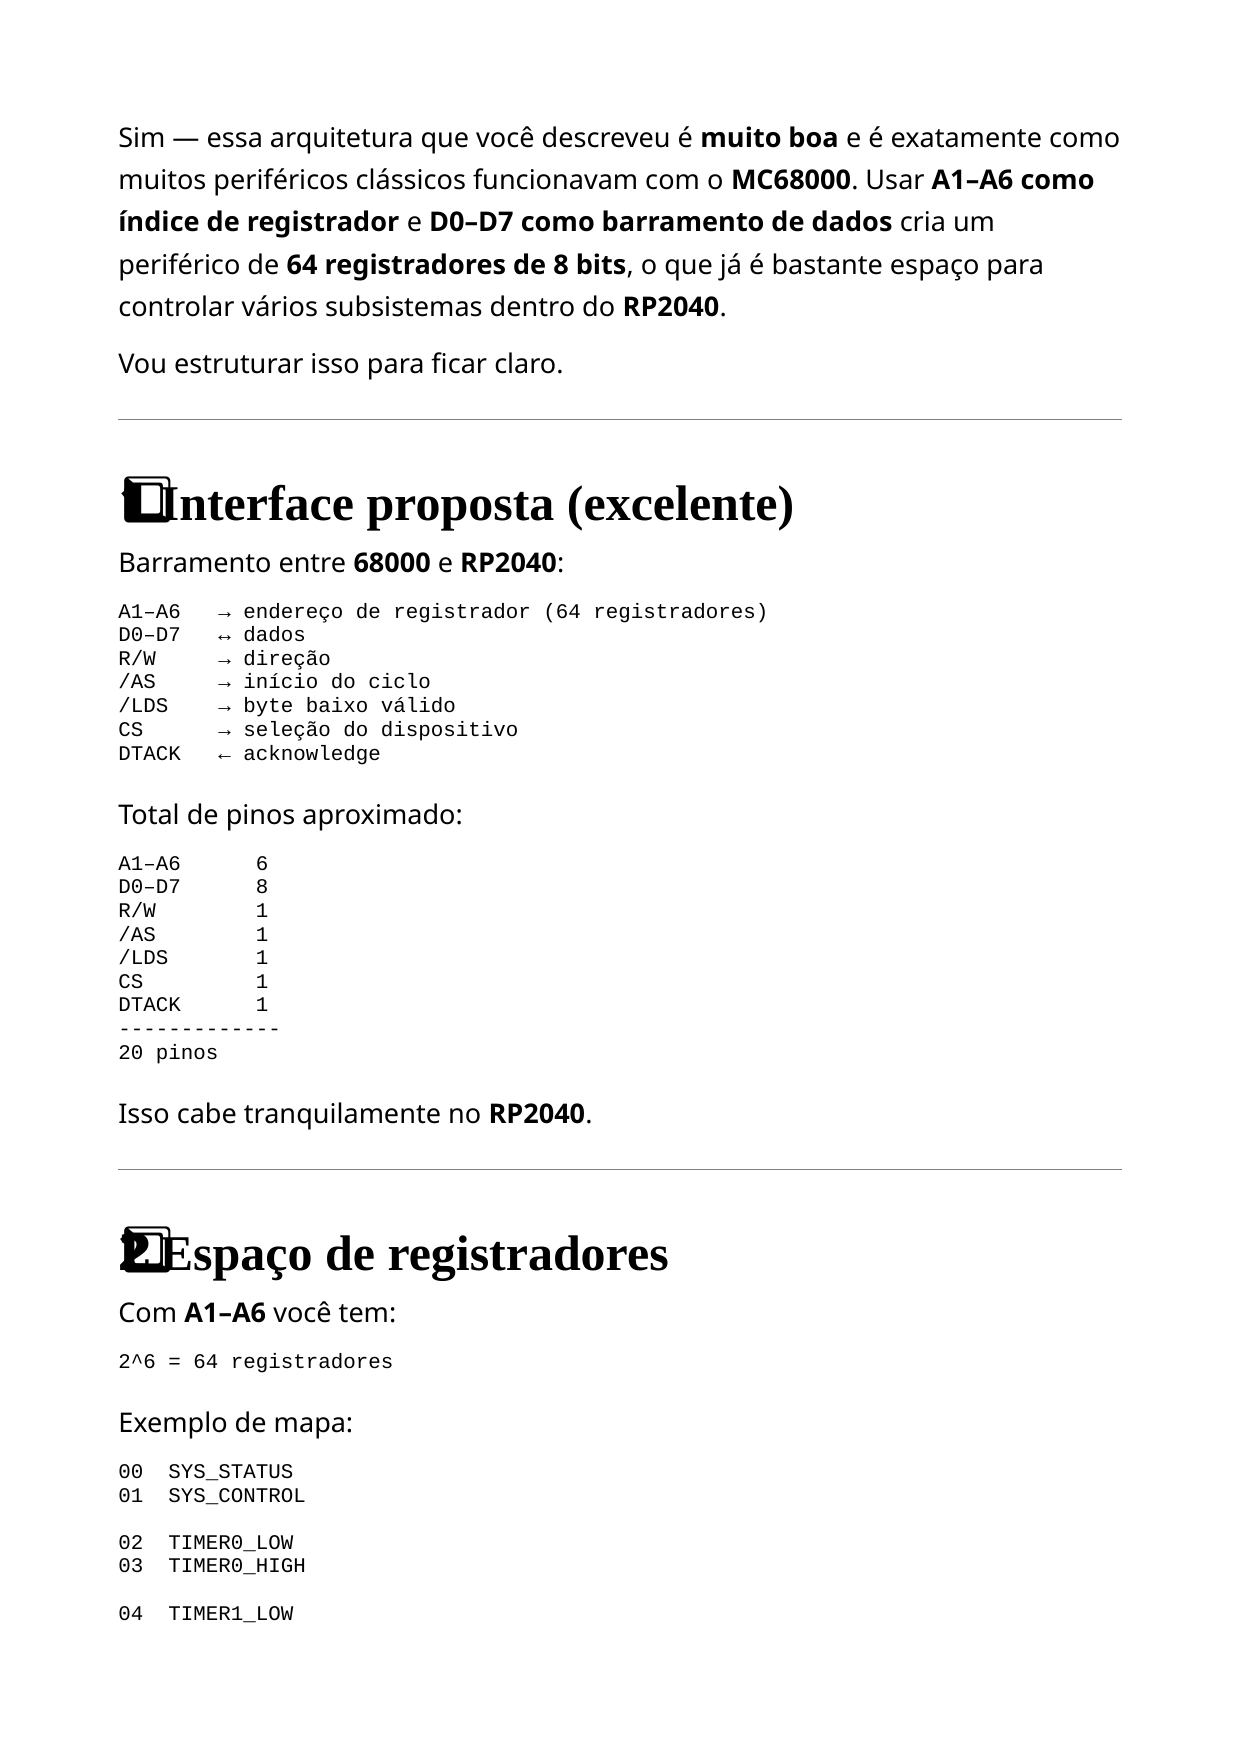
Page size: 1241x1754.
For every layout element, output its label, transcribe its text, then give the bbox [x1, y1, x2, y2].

text 02 TIMER0_LOW [118, 1532, 1122, 1556]
text A1–A6 6 [118, 853, 1122, 876]
text Exemplo de mapa: [118, 1404, 1122, 1441]
text Total de pinos aproximado: [118, 796, 1122, 832]
text Sim — essa arquitetura que você descreveu é muito boa e é exatamente como muitos periféricos clássicos funcionavam com o MC68000. Usar A1–A6 como índice de registrador e D0–D7 como barramento de dados cria um periférico de 64 registradores de 8 bits, o que já é bastante espaço para controlar vários subsistemas dentro do RP2040. [118, 118, 1122, 324]
text Vou estruturar isso para ficar claro. [118, 345, 1122, 382]
subtitle 1️⃣ Interface proposta (excelente) [118, 474, 1122, 531]
text CS → seleção do dispositivo [118, 719, 1122, 742]
text 00 SYS_STATUS [118, 1461, 1122, 1484]
text 2^6 = 64 registradores [118, 1351, 1122, 1374]
text Isso cabe tranquilamente no RP2040. [118, 1095, 1122, 1132]
text D0–D7 8 [118, 876, 1122, 900]
text 20 pinos [118, 1042, 1122, 1065]
text DTACK 1 [118, 994, 1122, 1018]
text Com A1–A6 você tem: [118, 1294, 1122, 1331]
text /LDS 1 [118, 947, 1122, 971]
text ------------- [118, 1018, 1122, 1042]
subtitle 2️⃣ Espaço de registradores [118, 1224, 1122, 1281]
text /AS → início do ciclo [118, 672, 1122, 695]
text DTACK ← acknowledge [118, 742, 1122, 766]
text 03 TIMER0_HIGH [118, 1556, 1122, 1579]
text 01 SYS_CONTROL [118, 1484, 1122, 1508]
text /AS 1 [118, 923, 1122, 947]
text R/W → direção [118, 648, 1122, 672]
text Barramento entre 68000 e RP2040: [118, 544, 1122, 581]
text R/W 1 [118, 900, 1122, 923]
text A1–A6 → endereço de registrador (64 registradores) [118, 601, 1122, 624]
text D0–D7 ↔ dados [118, 624, 1122, 648]
text /LDS → byte baixo válido [118, 695, 1122, 719]
text CS 1 [118, 971, 1122, 994]
text 04 TIMER1_LOW [118, 1603, 1122, 1626]
